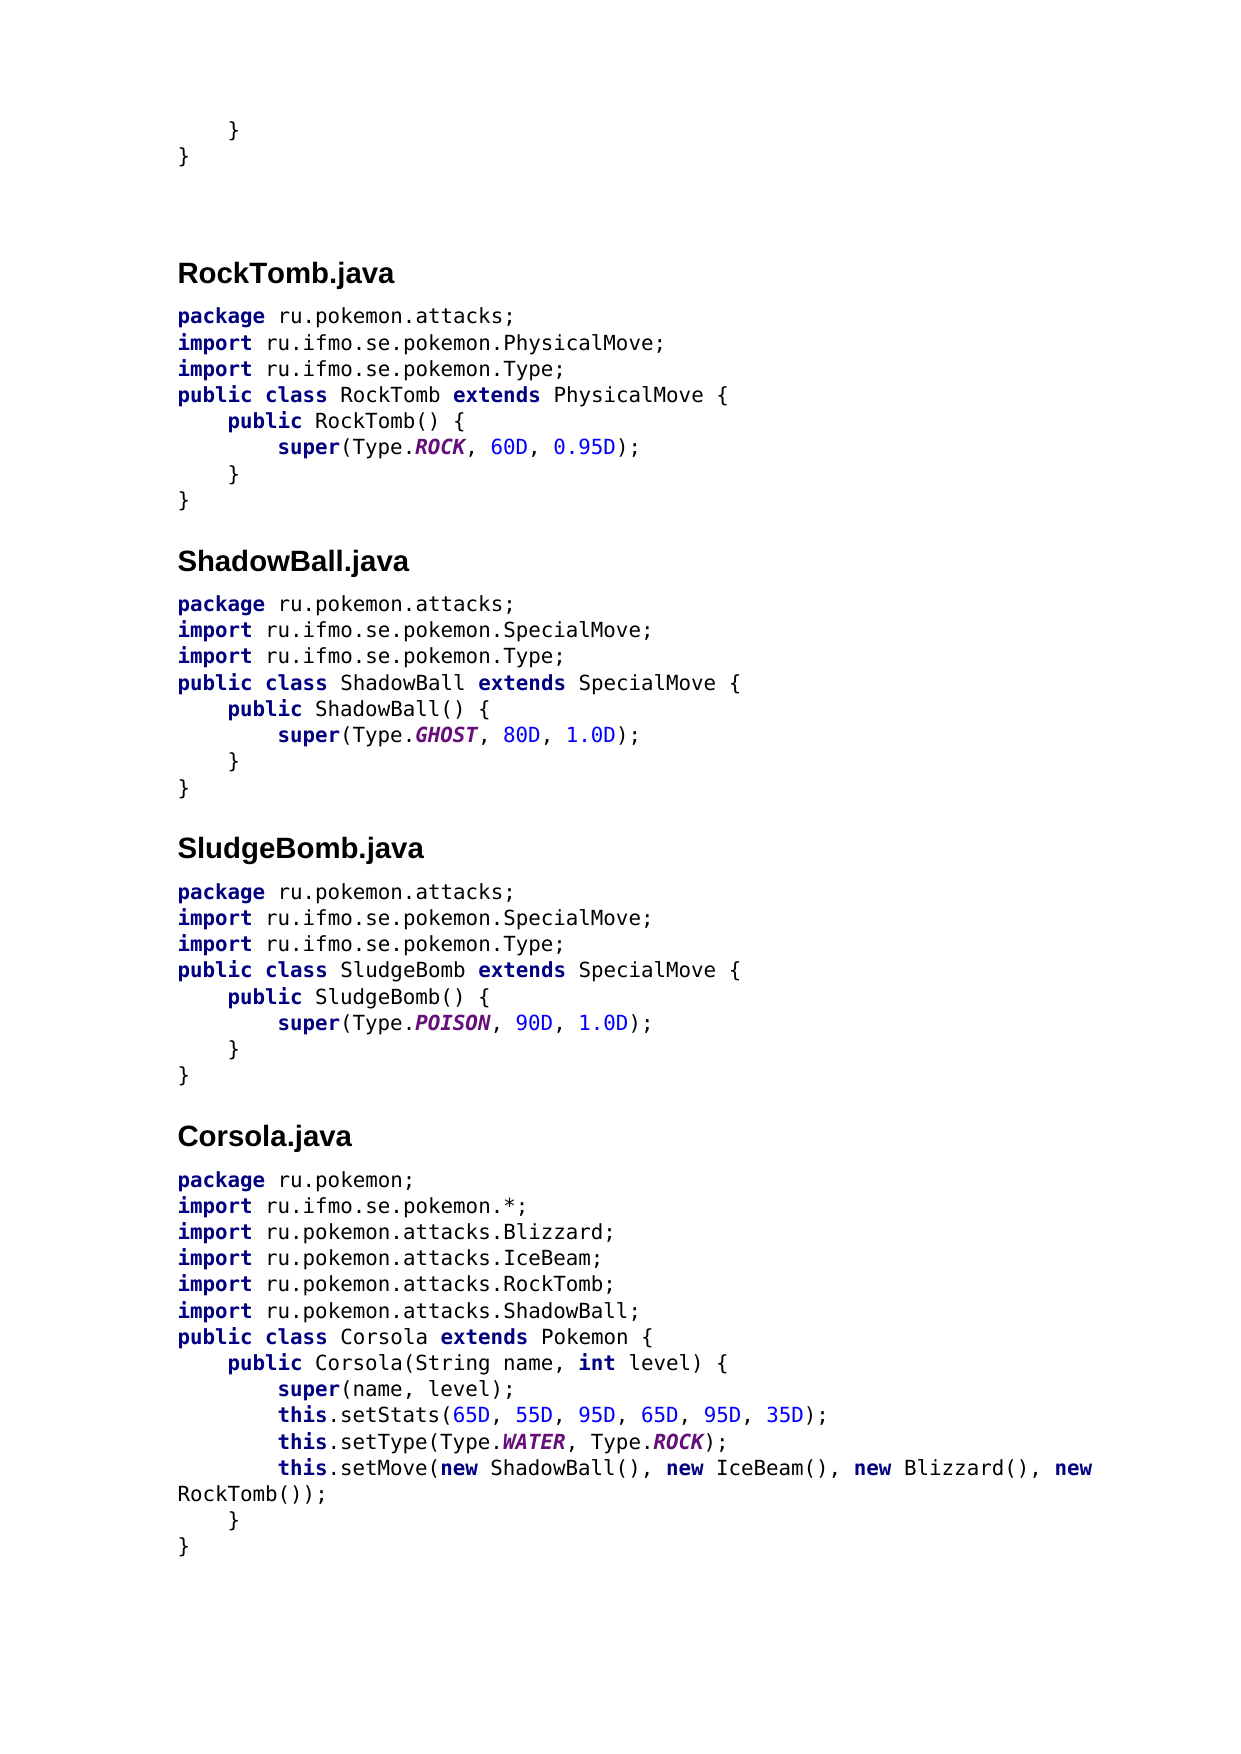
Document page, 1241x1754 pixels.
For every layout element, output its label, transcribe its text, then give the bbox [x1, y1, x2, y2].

subtitle ShadowBall.java [177, 543, 1152, 577]
text import ru.ifmo.se.pokemon.SpecialMove; [177, 906, 1152, 931]
text } [177, 118, 1152, 142]
text import ru.ifmo.se.pokemon.Type; [177, 644, 1152, 669]
text public class RockTomb extends PhysicalMove { [177, 383, 1152, 407]
text } [177, 1063, 1152, 1088]
text this.setMove(new ShadowBall(), new IceBeam(), new Blizzard(), new RockTomb()); [177, 1456, 1152, 1506]
text } [177, 1037, 1152, 1061]
text import ru.ifmo.se.pokemon.PhysicalMove; [177, 331, 1152, 355]
text import ru.pokemon.attacks.RockTomb; [177, 1272, 1152, 1297]
text } [177, 144, 1152, 169]
text super(Type.POISON, 90D, 1.0D); [177, 1011, 1152, 1035]
text import ru.pokemon.attacks.ShadowBall; [177, 1299, 1152, 1323]
text super(Type.ROCK, 60D, 0.95D); [177, 435, 1152, 459]
text import ru.pokemon.attacks.Blizzard; [177, 1220, 1152, 1244]
text super(name, level); [177, 1377, 1152, 1401]
text } [177, 749, 1152, 774]
text package ru.pokemon; [177, 1168, 1152, 1192]
text import ru.ifmo.se.pokemon.Type; [177, 932, 1152, 957]
text public Corsola(String name, int level) { [177, 1351, 1152, 1375]
text public RockTomb() { [177, 409, 1152, 433]
text import ru.ifmo.se.pokemon.Type; [177, 357, 1152, 381]
text this.setType(Type.WATER, Type.ROCK); [177, 1430, 1152, 1454]
subtitle Corsola.java [177, 1119, 1152, 1153]
text package ru.pokemon.attacks; [177, 304, 1152, 329]
text public ShadowBall() { [177, 697, 1152, 721]
text this.setStats(65D, 55D, 95D, 65D, 95D, 35D); [177, 1403, 1152, 1428]
text super(Type.GHOST, 80D, 1.0D); [177, 723, 1152, 747]
text } [177, 776, 1152, 800]
text public class ShadowBall extends SpecialMove { [177, 671, 1152, 695]
text import ru.ifmo.se.pokemon.*; [177, 1194, 1152, 1218]
text public class Corsola extends Pokemon { [177, 1325, 1152, 1349]
text public class SludgeBomb extends SpecialMove { [177, 958, 1152, 983]
subtitle SludgeBomb.java [177, 831, 1152, 865]
text package ru.pokemon.attacks; [177, 880, 1152, 904]
text } [177, 1534, 1152, 1559]
text import ru.pokemon.attacks.IceBeam; [177, 1246, 1152, 1271]
text } [177, 488, 1152, 512]
subtitle RockTomb.java [177, 256, 1152, 289]
text import ru.ifmo.se.pokemon.SpecialMove; [177, 618, 1152, 643]
text } [177, 1508, 1152, 1532]
text public SludgeBomb() { [177, 985, 1152, 1009]
text } [177, 462, 1152, 486]
text package ru.pokemon.attacks; [177, 592, 1152, 617]
